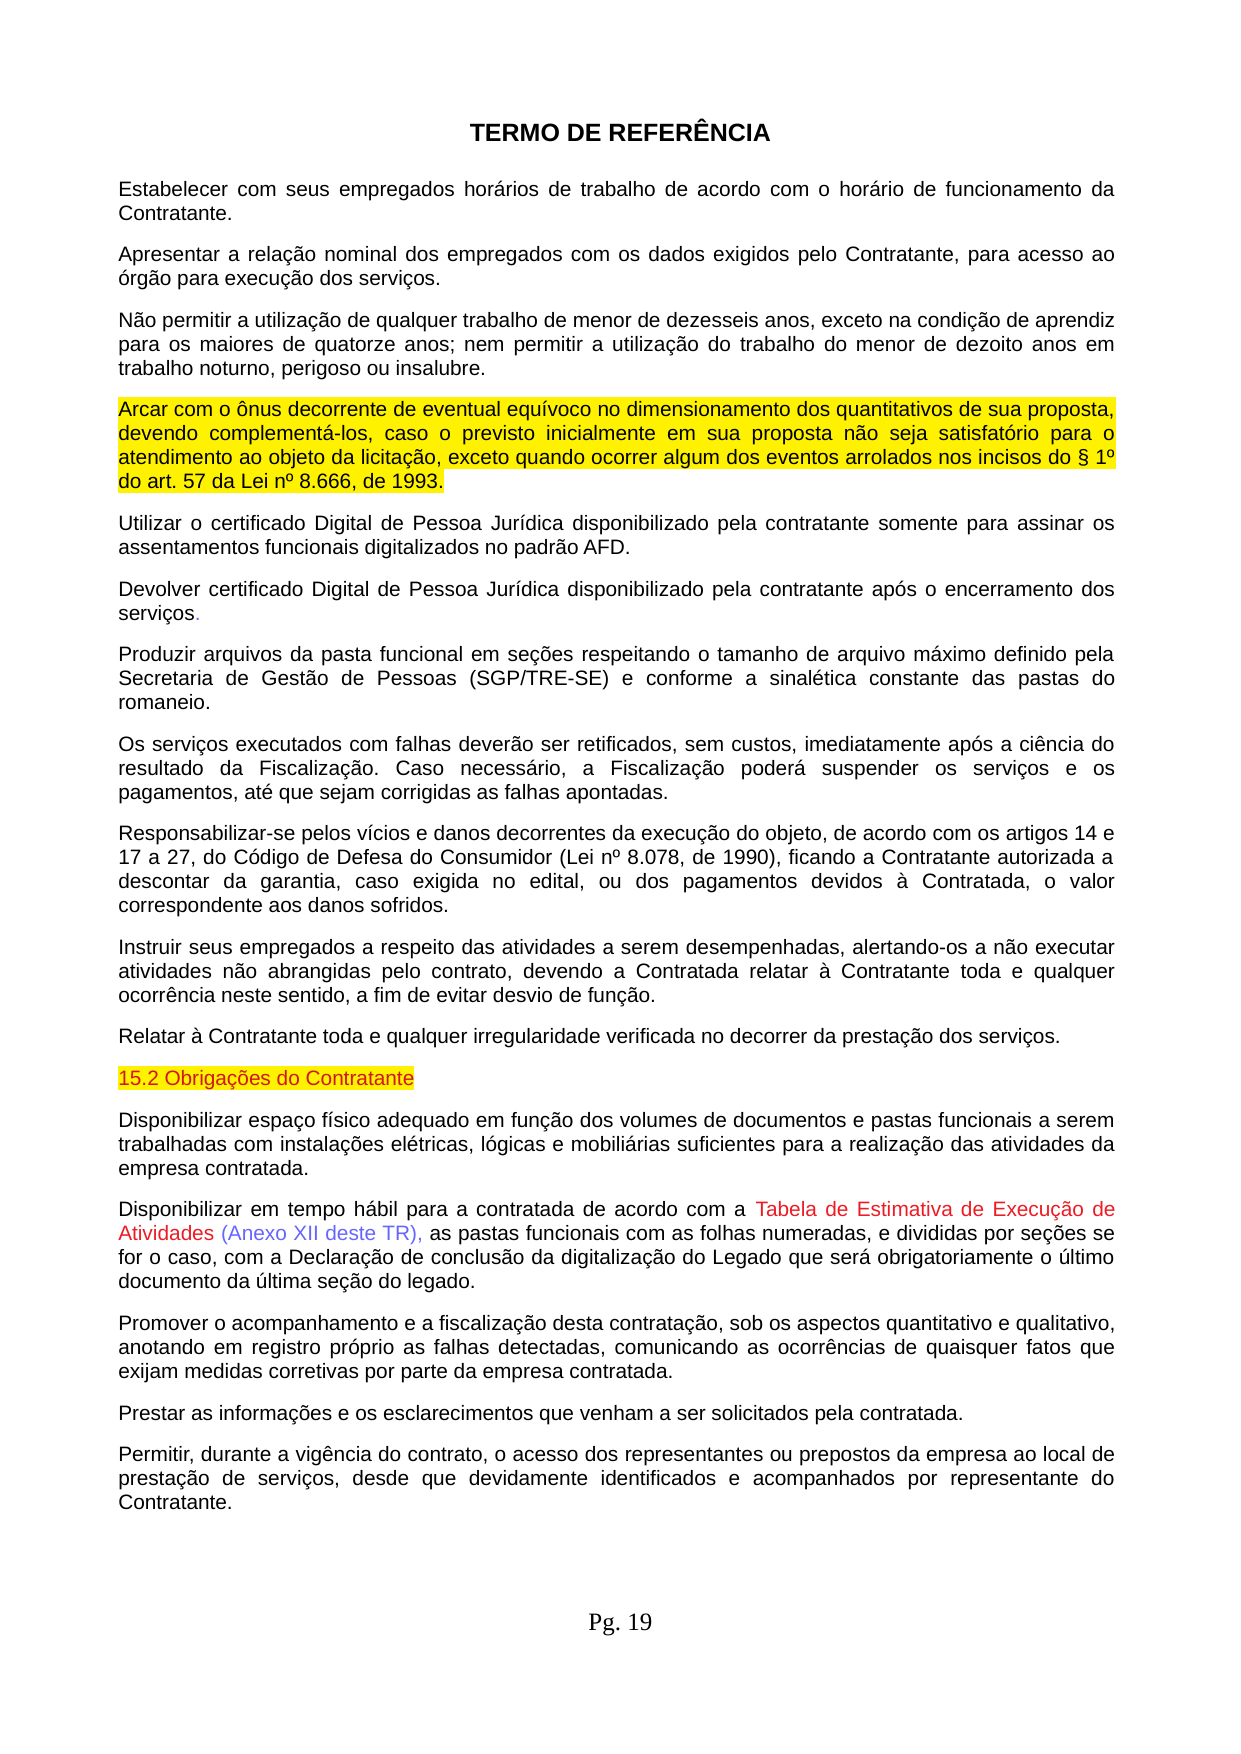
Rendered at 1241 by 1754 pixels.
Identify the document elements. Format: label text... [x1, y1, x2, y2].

text Utilizar o certificado Digital de Pessoa Jurídica disponibilizado pela contratante somente para assinar os assentamentos funcionais digitalizados no padrão AFD. [118, 511, 1116, 559]
text 15.2 Obrigações do Contratante [118, 1066, 1116, 1090]
text Responsabilizar-se pelos vícios e danos decorrentes da execução do objeto, de acordo com os artigos 14 e 17 a 27, do Código de Defesa do Consumidor (Lei nº 8.078, de 1990), ficando a Contratante autorizada a descontar da garantia, caso exigida no edital, ou dos pagamentos devidos à Contratada, o valor correspondente aos danos sofridos. [118, 821, 1116, 917]
text Estabelecer com seus empregados horários de trabalho de acordo com o horário de funcionamento da Contratante. [118, 176, 1116, 224]
text Disponibilizar em tempo hábil para a contratada de acordo com a Tabela de Estimativa de Execução de Atividades (Anexo XII deste TR), as pastas funcionais com as folhas numeradas, e divididas por seções se for o caso, com a Declaração de conclusão da digitalização do Legado que será obrigatoriamente o último documento da última seção do legado. [118, 1197, 1116, 1293]
text Instruir seus empregados a respeito das atividades a serem desempenhadas, alertando-os a não executar atividades não abrangidas pelo contrato, devendo a Contratada relatar à Contratante toda e qualquer ocorrência neste sentido, a fim de evitar desvio de função. [118, 935, 1116, 1007]
text Os serviços executados com falhas deverão ser retificados, sem custos, imediatamente após a ciência do resultado da Fiscalização. Caso necessário, a Fiscalização poderá suspender os serviços e os pagamentos, até que sejam corrigidas as falhas apontadas. [118, 732, 1116, 803]
text Disponibilizar espaço físico adequado em função dos volumes de documentos e pastas funcionais a serem trabalhadas com instalações elétricas, lógicas e mobiliárias suficientes para a realização das atividades da empresa contratada. [118, 1108, 1116, 1179]
text Apresentar a relação nominal dos empregados com os dados exigidos pelo Contratante, para acesso ao órgão para execução dos serviços. [118, 242, 1116, 290]
text Relatar à Contratante toda e qualquer irregularidade verificada no decorrer da prestação dos serviços. [118, 1024, 1116, 1048]
text Prestar as informações e os esclarecimentos que venham a ser solicitados pela contratada. [118, 1400, 1116, 1424]
text Promover o acompanhamento e a fiscalização desta contratação, sob os aspectos quantitativo e qualitativo, anotando em registro próprio as falhas detectadas, comunicando as ocorrências de quaisquer fatos que exijam medidas corretivas por parte da empresa contratada. [118, 1311, 1116, 1383]
text Arcar com o ônus decorrente de eventual equívoco no dimensionamento dos quantitativos de sua proposta, devendo complementá-los, caso o previsto inicialmente em sua proposta não seja satisfatório para o atendimento ao objeto da licitação, exceto quando ocorrer algum dos eventos arrolados nos incisos do § 1º do art. 57 da Lei nº 8.666, de 1993. [118, 397, 1116, 493]
text Não permitir a utilização de qualquer trabalho de menor de dezesseis anos, exceto na condição de aprendiz para os maiores de quatorze anos; nem permitir a utilização do trabalho do menor de dezoito anos em trabalho noturno, perigoso ou insalubre. [118, 308, 1116, 379]
text Permitir, durante a vigência do contrato, o acesso dos representantes ou prepostos da empresa ao local de prestação de serviços, desde que devidamente identificados e acompanhados por representante do Contratante. [118, 1442, 1116, 1514]
text Produzir arquivos da pasta funcional em seções respeitando o tamanho de arquivo máximo definido pela Secretaria de Gestão de Pessoas (SGP/TRE-SE) e conforme a sinalética constante das pastas do romaneio. [118, 642, 1116, 714]
text Devolver certificado Digital de Pessoa Jurídica disponibilizado pela contratante após o encerramento dos serviços. [118, 576, 1116, 624]
